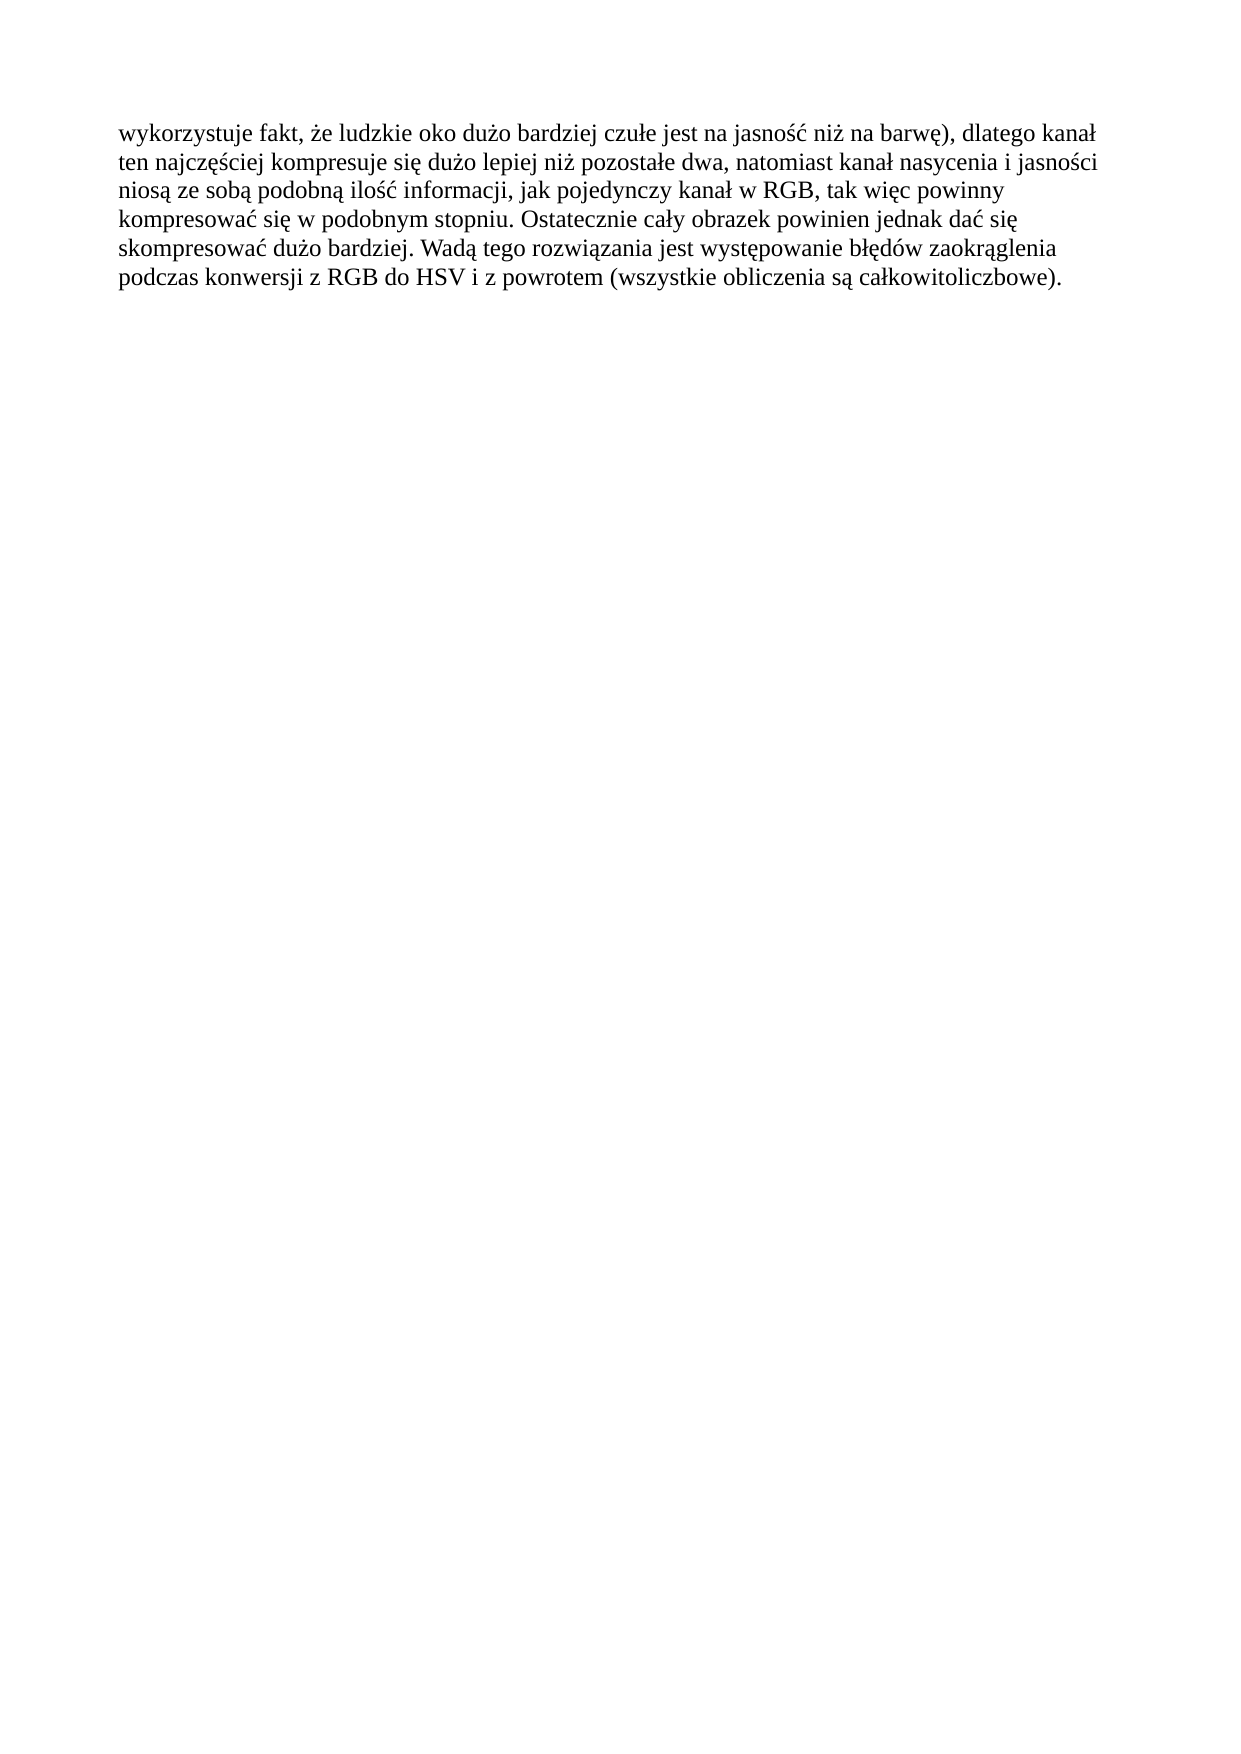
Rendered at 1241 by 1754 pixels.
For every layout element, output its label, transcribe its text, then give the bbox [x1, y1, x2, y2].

text wykorzystuje fakt, że ludzkie oko dużo bardziej czułe jest na jasność niż na barwę), dlatego kanał ten najczęściej kompresuje się dużo lepiej niż pozostałe dwa, natomiast kanał nasycenia i jasności niosą ze sobą podobną ilość informacji, jak pojedynczy kanał w RGB, tak więc powinny kompresować się w podobnym stopniu. Ostatecznie cały obrazek powinien jednak dać się skompresować dużo bardziej. Wadą tego rozwiązania jest występowanie błędów zaokrąglenia podczas konwersji z RGB do HSV i z powrotem (wszystkie obliczenia są całkowitoliczbowe). [118, 118, 1122, 291]
